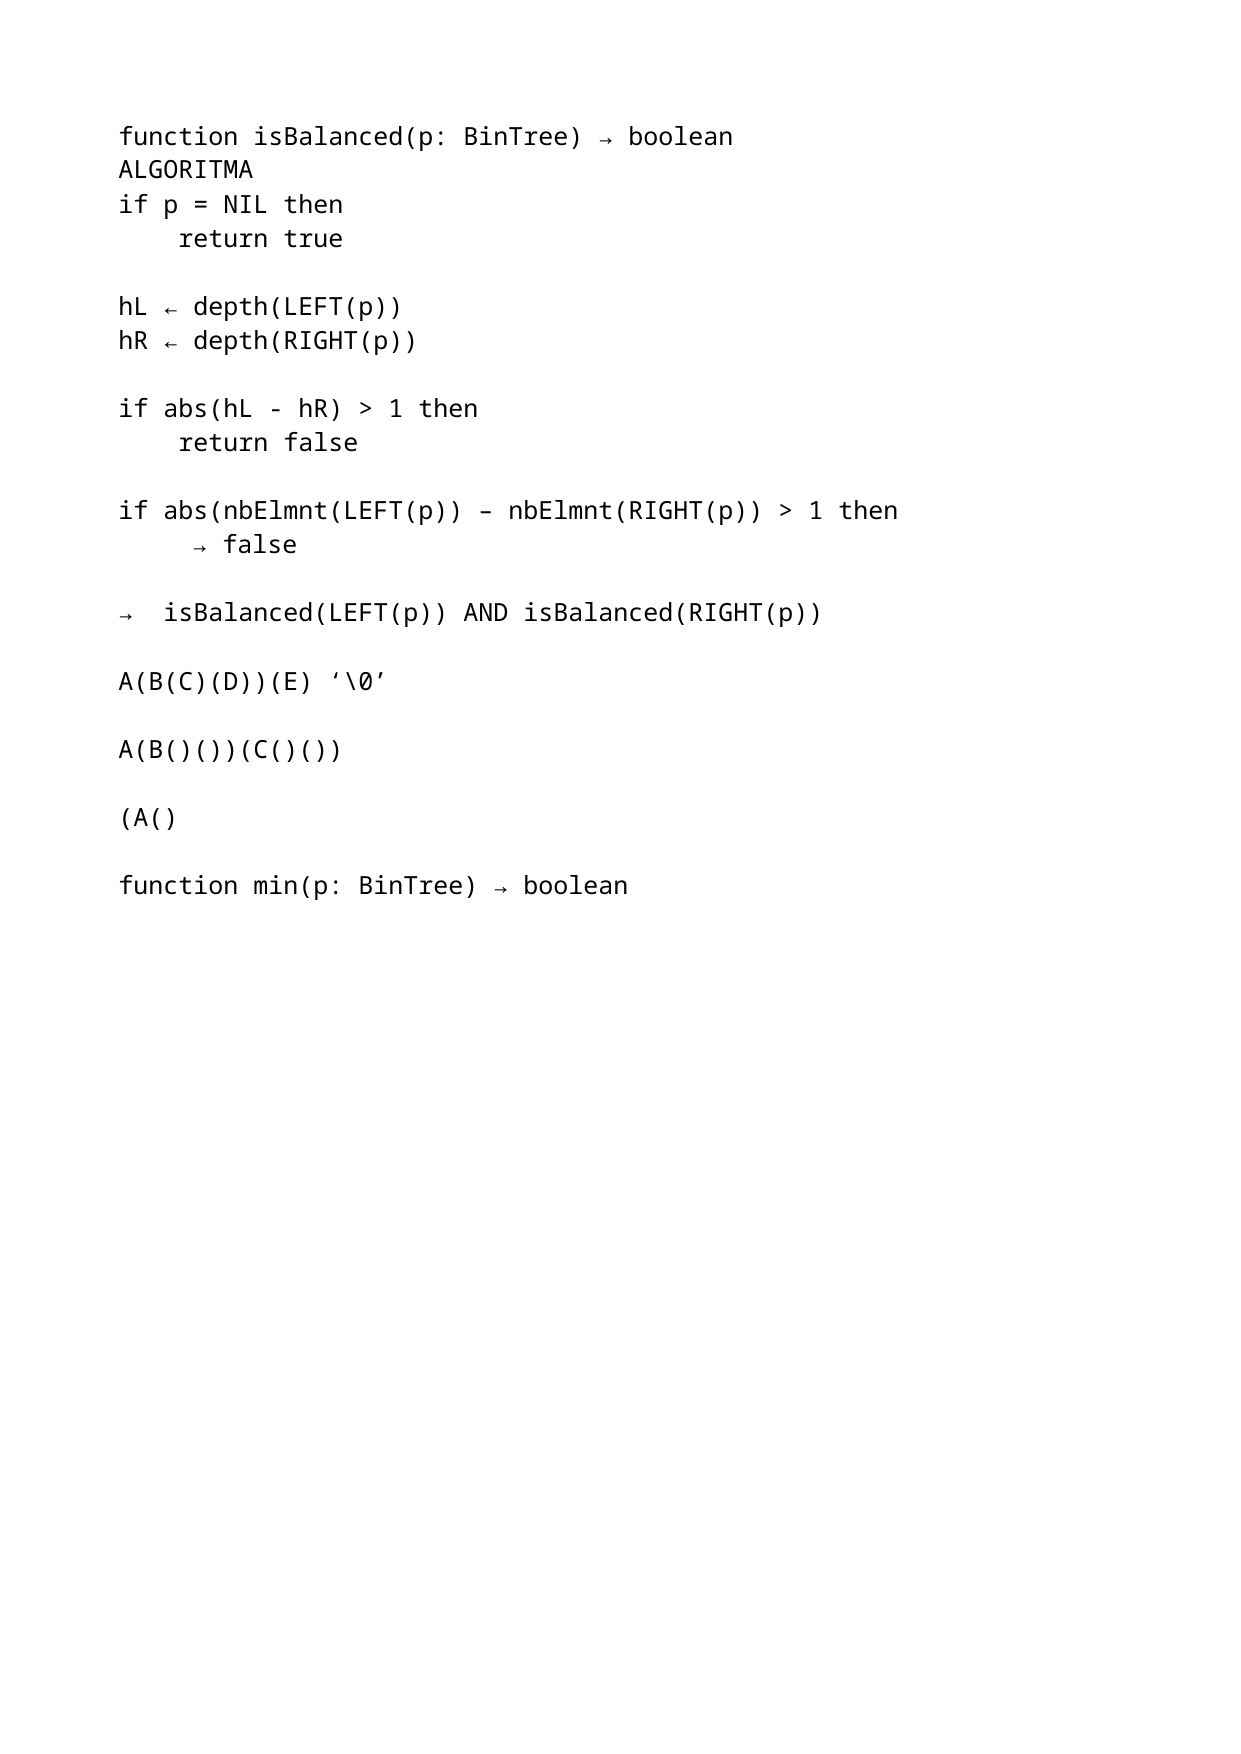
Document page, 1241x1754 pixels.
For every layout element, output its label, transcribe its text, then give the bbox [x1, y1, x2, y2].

text function min(p: BinTree) → boolean [118, 867, 1122, 902]
text if p = NIL then [118, 186, 1122, 220]
text A(B(C)(D))(E) ‘\0’ [118, 663, 1122, 697]
text hR ← depth(RIGHT(p)) [118, 322, 1122, 357]
text (A() [118, 799, 1122, 833]
text function isBalanced(p: BinTree) → boolean [118, 118, 1122, 152]
text if abs(nbElmnt(LEFT(p)) – nbElmnt(RIGHT(p)) > 1 then [118, 493, 1122, 527]
text hL ← depth(LEFT(p)) [118, 288, 1122, 322]
text return true [118, 220, 1122, 254]
text → false [118, 527, 1122, 561]
text if abs(hL - hR) > 1 then [118, 391, 1122, 425]
text A(B()())(C()()) [118, 731, 1122, 765]
text → isBalanced(LEFT(p)) AND isBalanced(RIGHT(p)) [118, 595, 1122, 629]
text ALGORITMA [118, 152, 1122, 186]
text return false [118, 425, 1122, 459]
